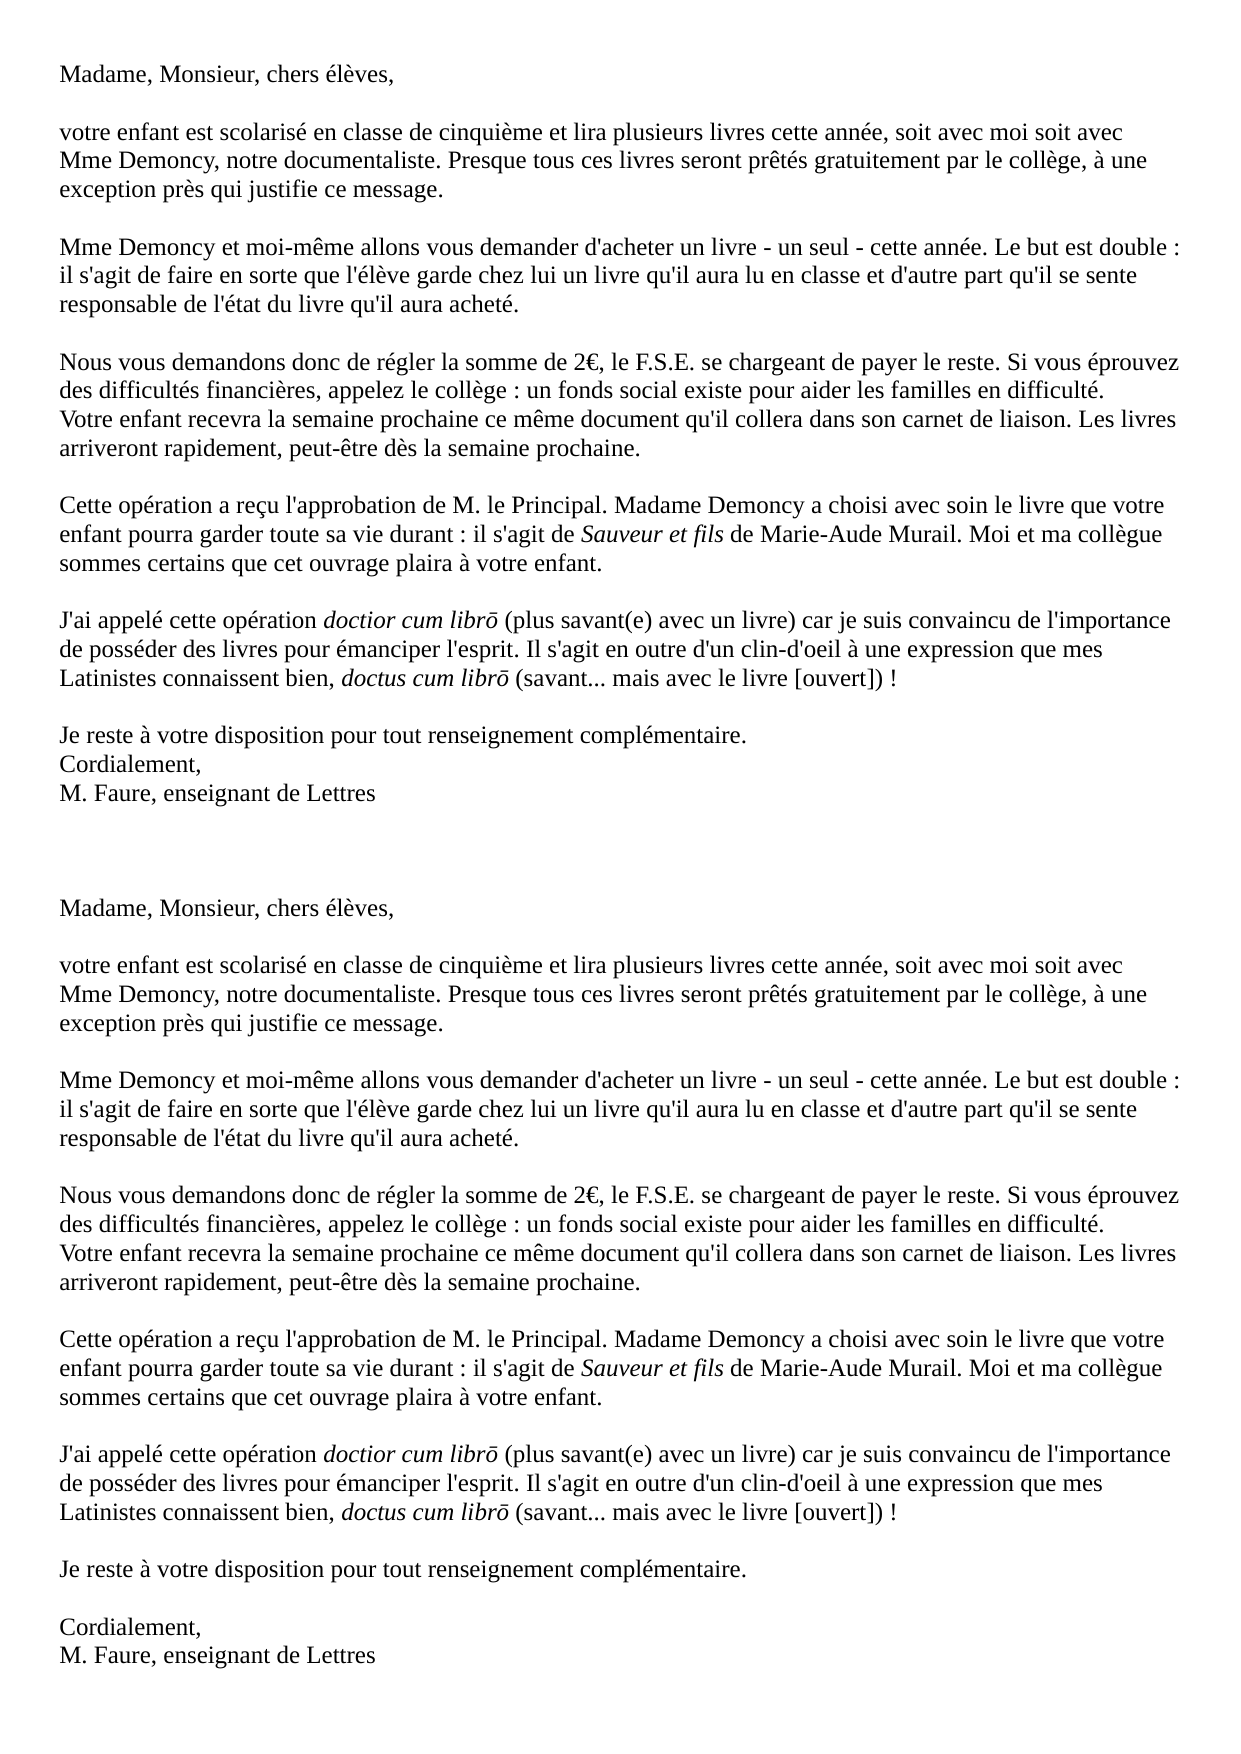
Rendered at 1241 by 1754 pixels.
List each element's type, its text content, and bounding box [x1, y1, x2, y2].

text Cette opération a reçu l'approbation de M. le Principal. Madame Demoncy a choisi avec soin le livre que votre enfant pourra garder toute sa vie durant : il s'agit de Sauveur et fils de Marie-Aude Murail. Moi et ma collègue sommes certains que cet ouvrage plaira à votre enfant. [59, 1324, 1181, 1410]
text Mme Demoncy et moi-même allons vous demander d'acheter un livre - un seul - cette année. Le but est double : il s'agit de faire en sorte que l'élève garde chez lui un livre qu'il aura lu en classe et d'autre part qu'il se sente responsable de l'état du livre qu'il aura acheté. [59, 232, 1181, 318]
text Nous vous demandons donc de régler la somme de 2€, le F.S.E. se chargeant de payer le reste. Si vous éprouvez des difficultés financières, appelez le collège : un fonds social existe pour aider les familles en difficulté. [59, 347, 1181, 404]
text J'ai appelé cette opération doctior cum librō (plus savant(e) avec un livre) car je suis convaincu de l'importance de posséder des livres pour émanciper l'esprit. Il s'agit en outre d'un clin-d'oeil à une expression que mes Latinistes connaissent bien, doctus cum librō (savant... mais avec le livre [ouvert]) ! [59, 1439, 1181, 1525]
text Cordialement, [59, 1612, 1181, 1640]
text votre enfant est scolarisé en classe de cinquième et lira plusieurs livres cette année, soit avec moi soit avec Mme Demoncy, notre documentaliste. Presque tous ces livres seront prêtés gratuitement par le collège, à une exception près qui justifie ce message. [59, 950, 1181, 1037]
text Votre enfant recevra la semaine prochaine ce même document qu'il collera dans son carnet de liaison. Les livres arriveront rapidement, peut-être dès la semaine prochaine. [59, 404, 1181, 462]
text Je reste à votre disposition pour tout renseignement complémentaire. [59, 720, 1181, 749]
text Madame, Monsieur, chers élèves, [59, 59, 1181, 88]
text Je reste à votre disposition pour tout renseignement complémentaire. [59, 1554, 1181, 1583]
text Nous vous demandons donc de régler la somme de 2€, le F.S.E. se chargeant de payer le reste. Si vous éprouvez des difficultés financières, appelez le collège : un fonds social existe pour aider les familles en difficulté. [59, 1180, 1181, 1238]
text Mme Demoncy et moi-même allons vous demander d'acheter un livre - un seul - cette année. Le but est double : il s'agit de faire en sorte que l'élève garde chez lui un livre qu'il aura lu en classe et d'autre part qu'il se sente responsable de l'état du livre qu'il aura acheté. [59, 1065, 1181, 1152]
text M. Faure, enseignant de Lettres [59, 1640, 1181, 1669]
text Cette opération a reçu l'approbation de M. le Principal. Madame Demoncy a choisi avec soin le livre que votre enfant pourra garder toute sa vie durant : il s'agit de Sauveur et fils de Marie-Aude Murail. Moi et ma collègue sommes certains que cet ouvrage plaira à votre enfant. [59, 490, 1181, 577]
text votre enfant est scolarisé en classe de cinquième et lira plusieurs livres cette année, soit avec moi soit avec Mme Demoncy, notre documentaliste. Presque tous ces livres seront prêtés gratuitement par le collège, à une exception près qui justifie ce message. [59, 117, 1181, 203]
text Cordialement, [59, 749, 1181, 778]
text M. Faure, enseignant de Lettres [59, 778, 1181, 807]
text J'ai appelé cette opération doctior cum librō (plus savant(e) avec un livre) car je suis convaincu de l'importance de posséder des livres pour émanciper l'esprit. Il s'agit en outre d'un clin-d'oeil à une expression que mes Latinistes connaissent bien, doctus cum librō (savant... mais avec le livre [ouvert]) ! [59, 605, 1181, 692]
text Madame, Monsieur, chers élèves, [59, 893, 1181, 922]
text Votre enfant recevra la semaine prochaine ce même document qu'il collera dans son carnet de liaison. Les livres arriveront rapidement, peut-être dès la semaine prochaine. [59, 1238, 1181, 1295]
